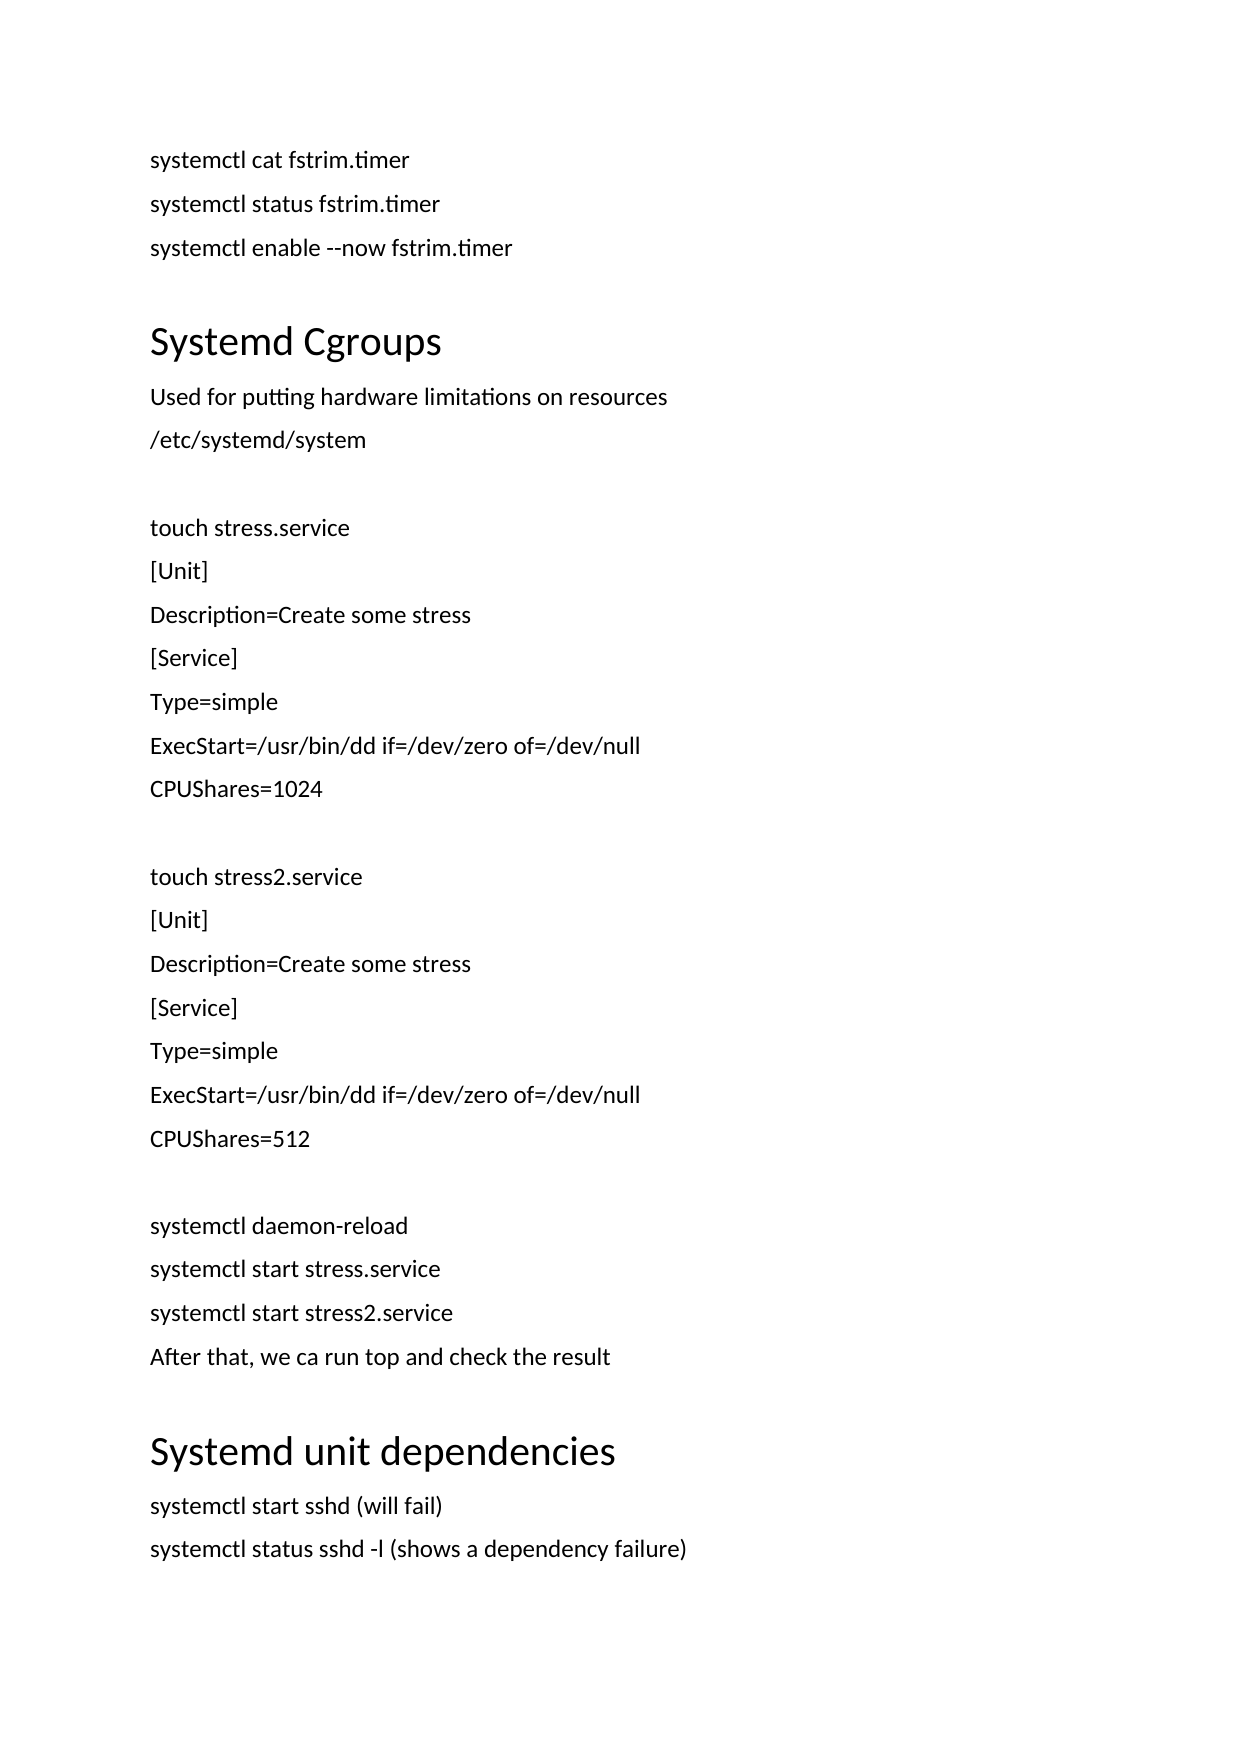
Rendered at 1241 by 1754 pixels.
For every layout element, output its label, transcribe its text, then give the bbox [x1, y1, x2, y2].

text ExecStart=/usr/bin/dd if=/dev/zero of=/dev/null [150, 735, 1090, 760]
text Systemd Cgroups [150, 324, 1090, 366]
text Used for putting hardware limitations on resources [150, 386, 1090, 411]
text Description=Create some stress [150, 954, 1090, 979]
text CPUShares=512 [150, 1128, 1090, 1153]
text touch stress2.service [150, 866, 1090, 891]
text systemctl status sshd -l (shows a dependency failure) [150, 1539, 1090, 1564]
text [Service] [150, 648, 1090, 673]
text [Service] [150, 997, 1090, 1022]
text [Unit] [150, 561, 1090, 586]
text systemctl start stress.service [150, 1259, 1090, 1284]
text Type=simple [150, 1041, 1090, 1066]
text [Unit] [150, 910, 1090, 935]
text systemctl daemon-reload [150, 1216, 1090, 1241]
text systemctl status fstrim.timer [150, 194, 1090, 219]
text ExecStart=/usr/bin/dd if=/dev/zero of=/dev/null [150, 1084, 1090, 1109]
text CPUShares=1024 [150, 779, 1090, 804]
text Systemd unit dependencies [150, 1434, 1090, 1475]
text systemctl enable --now fstrim.timer [150, 237, 1090, 262]
text Type=simple [150, 692, 1090, 717]
text After that, we ca run top and check the result [150, 1346, 1090, 1371]
text touch stress.service [150, 517, 1090, 542]
text systemctl start stress2.service [150, 1303, 1090, 1328]
text systemctl start sshd (will fail) [150, 1495, 1090, 1520]
text Description=Create some stress [150, 604, 1090, 629]
text /etc/systemd/system [150, 430, 1090, 455]
text systemctl cat fstrim.timer [150, 150, 1090, 175]
